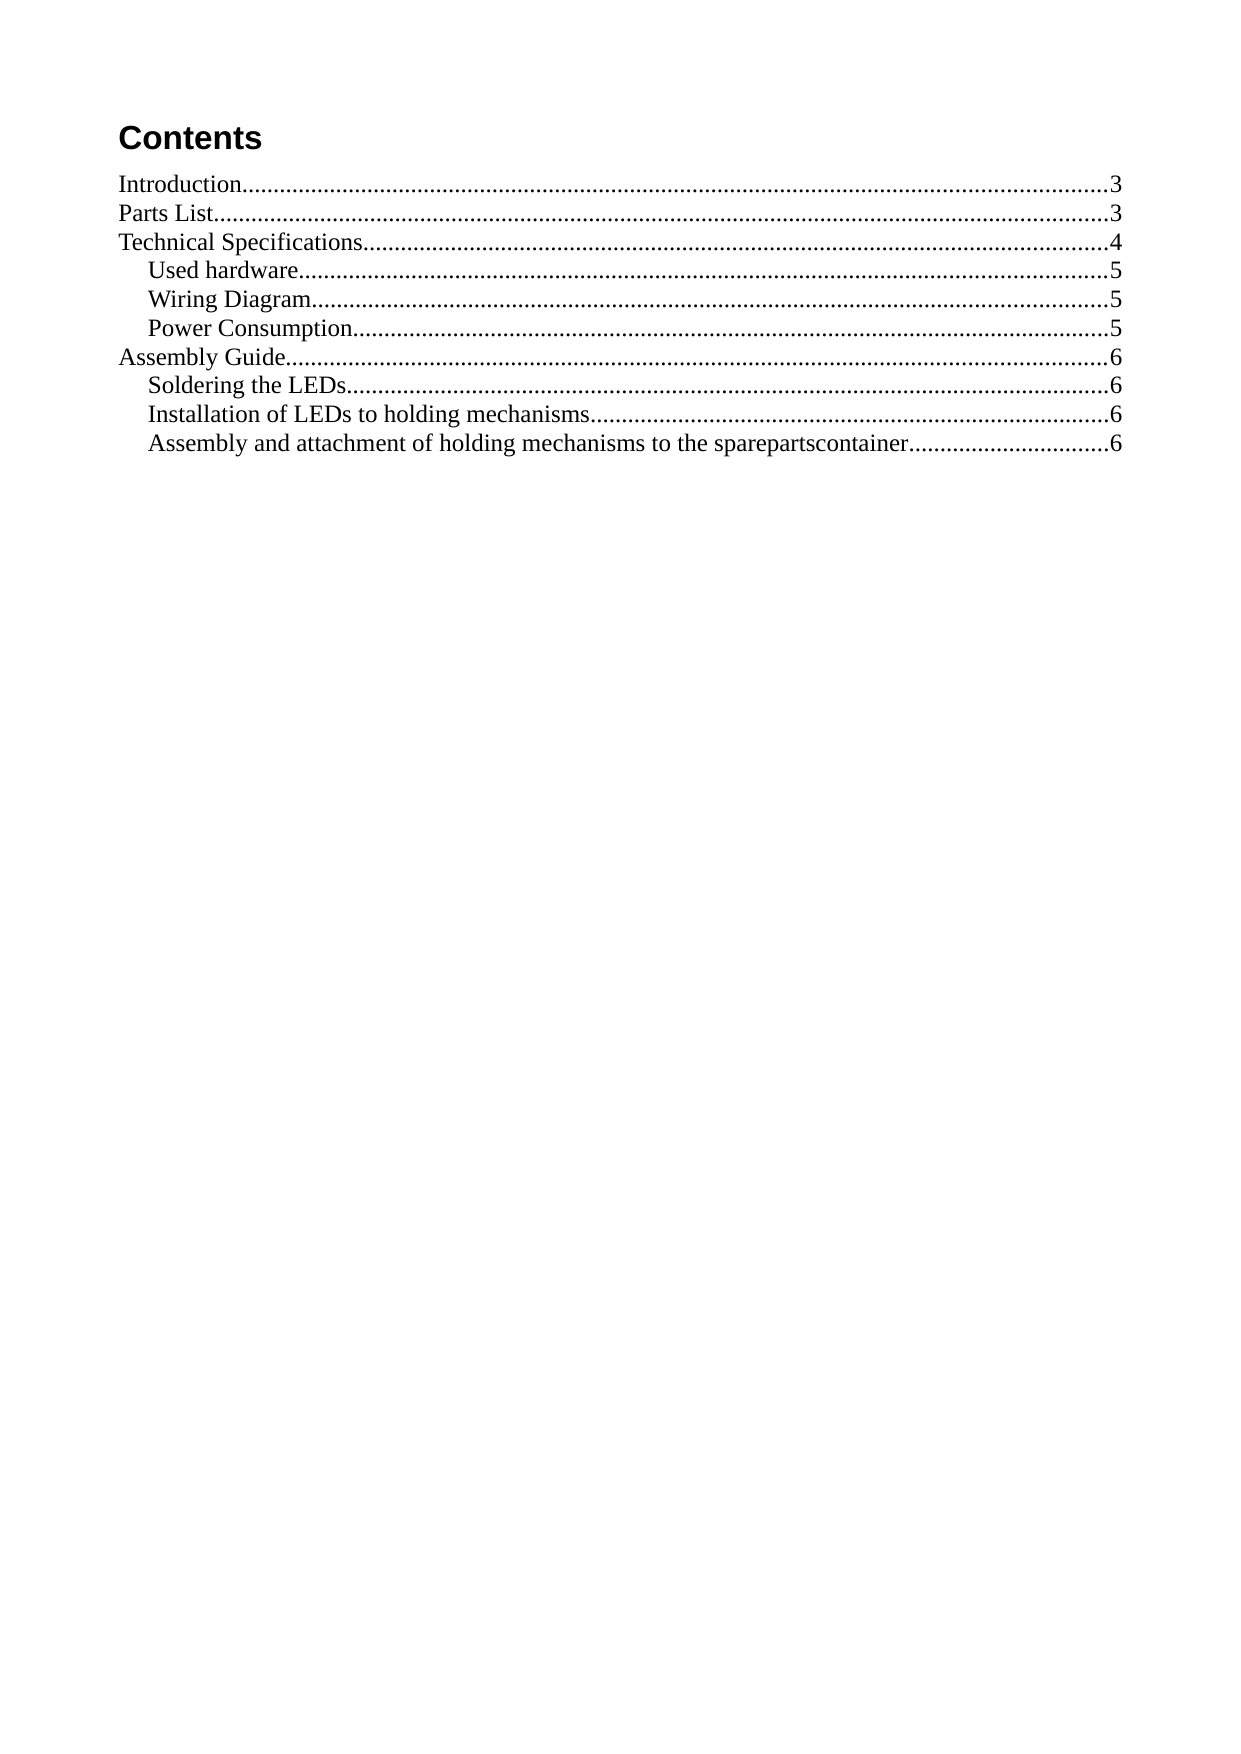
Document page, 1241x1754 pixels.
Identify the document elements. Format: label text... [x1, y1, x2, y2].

text Wiring Diagram 5 [148, 284, 1122, 313]
text Soldering the LEDs 6 [148, 370, 1122, 399]
text Assembly Guide 6 [118, 342, 1122, 370]
text Power Consumption 5 [148, 313, 1122, 342]
text Parts List 3 [118, 198, 1122, 227]
text Assembly and attachment of holding mechanisms to the sparepartscontainer 6 [148, 428, 1122, 457]
text Technical Specifications 4 [118, 227, 1122, 255]
text Introduction 3 [118, 169, 1122, 198]
text Used hardware 5 [148, 255, 1122, 284]
text Installation of LEDs to holding mechanisms 6 [148, 399, 1122, 428]
subtitle Contents [118, 118, 1122, 157]
